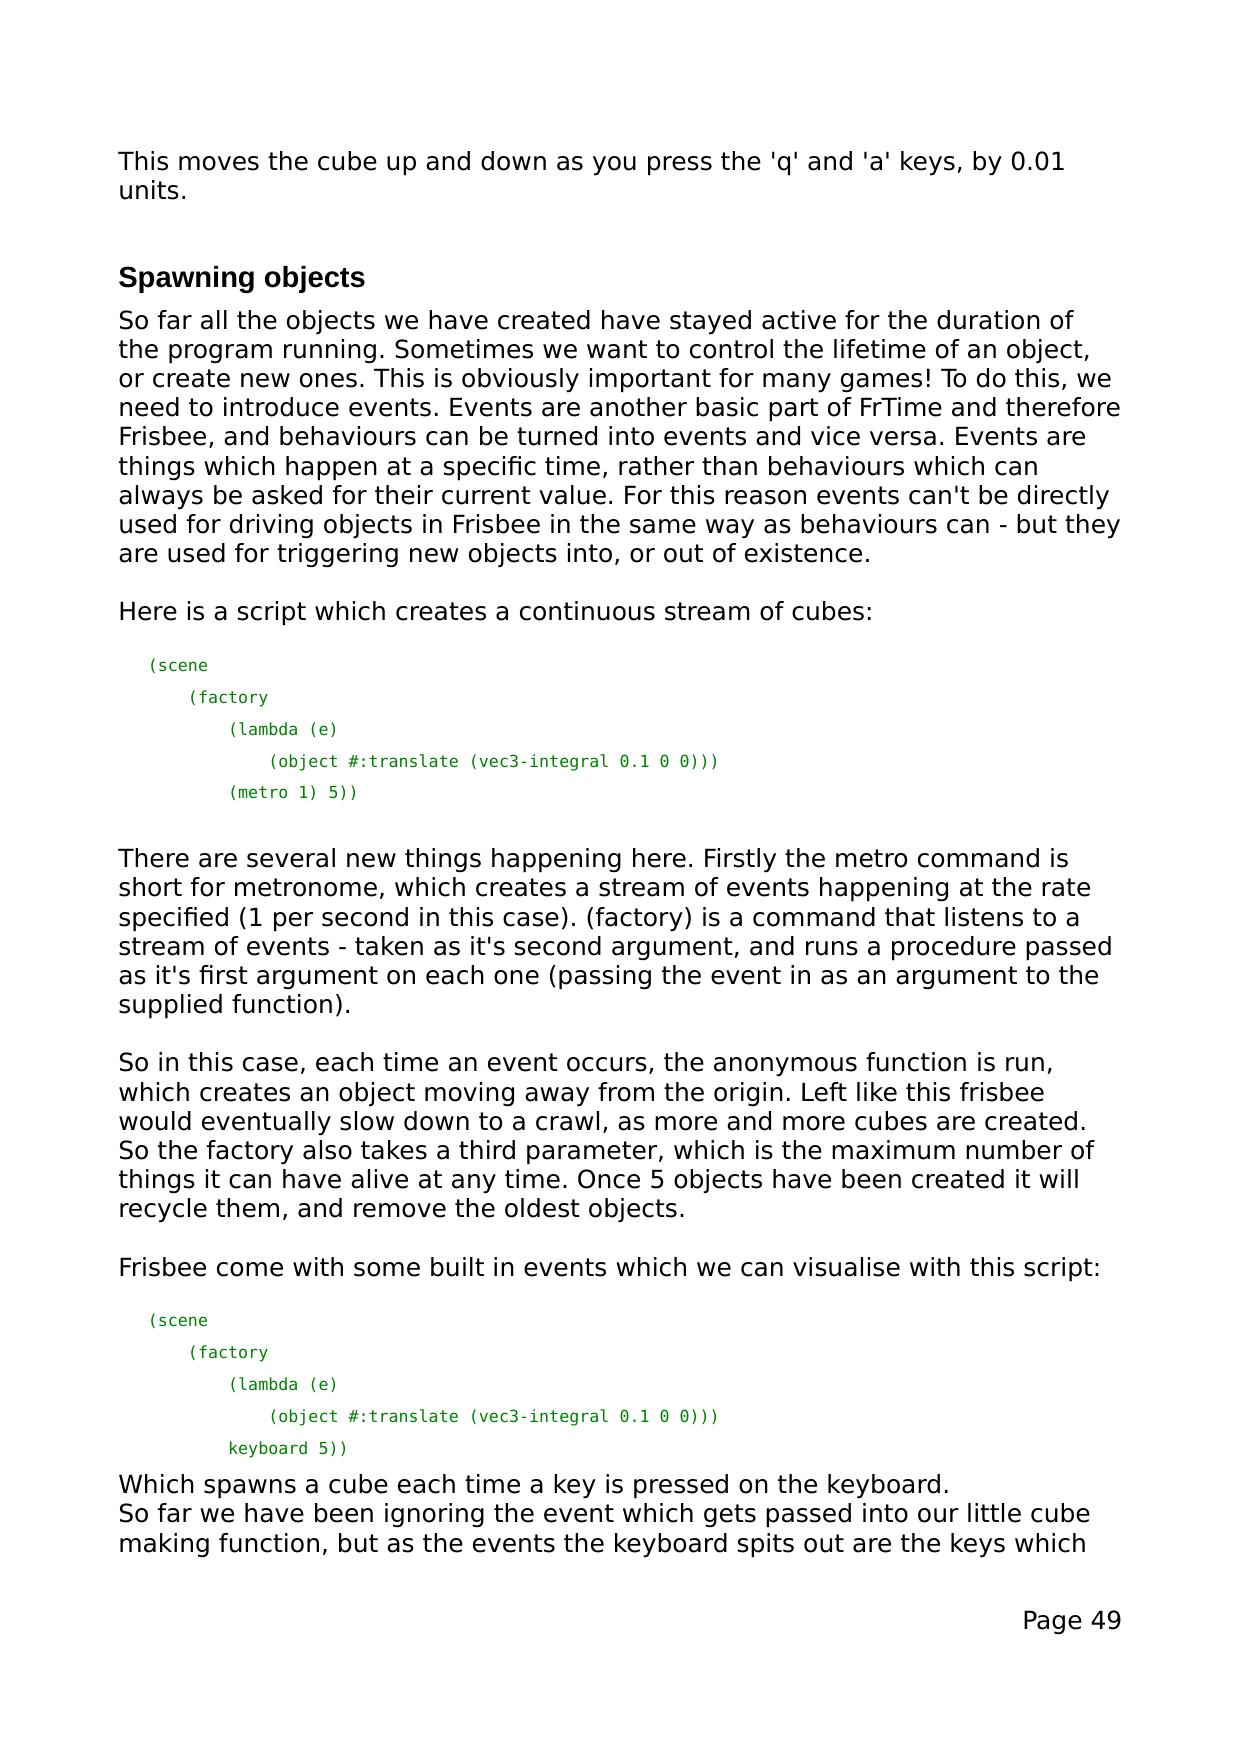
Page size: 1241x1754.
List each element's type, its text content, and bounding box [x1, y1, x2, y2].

subtitle Spawning objects [118, 260, 1122, 293]
text (scene [148, 1311, 1122, 1330]
text So in this case, each time an event occurs, the anonymous function is run, which creates an object moving away from the origin. Left like this frisbee would eventually slow down to a crawl, as more and more cubes are created. So the factory also takes a third parameter, which is the maximum number of things it can have alive at any time. Once 5 objects have been created it will recycle them, and remove the oldest objects. [118, 1048, 1122, 1223]
text (scene [148, 656, 1122, 675]
text keyboard 5)) [148, 1438, 1122, 1458]
text (factory [148, 688, 1122, 707]
text (lambda (e) [148, 1375, 1122, 1394]
text (lambda (e) [148, 719, 1122, 739]
text So far we have been ignoring the event which gets passed into our little cube making function, but as the events the keyboard spits out are the keys which [118, 1499, 1122, 1558]
text (object #:translate (vec3-integral 0.1 0 0))) [148, 751, 1122, 771]
text There are several new things happening here. Firstly the metro command is short for metronome, which creates a stream of events happening at the rate specified (1 per second in this case). (factory) is a command that listens to a stream of events - taken as it's second argument, and runs a procedure passed as it's first argument on each one (passing the event in as an argument to the supplied function). [118, 844, 1122, 1019]
text Here is a script which creates a continuous stream of cubes: [118, 597, 1122, 627]
text So far all the objects we have created have stayed active for the duration of the program running. Sometimes we want to control the lifetime of an object, or create new ones. This is obviously important for many games! To do this, we need to introduce events. Events are another basic part of FrTime and therefore Frisbee, and behaviours can be turned into events and vice versa. Events are things which happen at a specific time, rather than behaviours which can always be asked for their current value. For this reason events can't be directly used for driving objects in Frisbee in the same way as behaviours can - but they are used for triggering new objects into, or out of existence. [118, 306, 1122, 568]
text (object #:translate (vec3-integral 0.1 0 0))) [148, 1407, 1122, 1426]
text Which spawns a cube each time a key is pressed on the keyboard. [118, 1470, 1122, 1499]
text (metro 1) 5)) [148, 783, 1122, 803]
text This moves the cube up and down as you press the 'q' and 'a' keys, by 0.01 units. [118, 147, 1122, 206]
text Frisbee come with some built in events which we can visualise with this script: [118, 1253, 1122, 1282]
text (factory [148, 1343, 1122, 1362]
